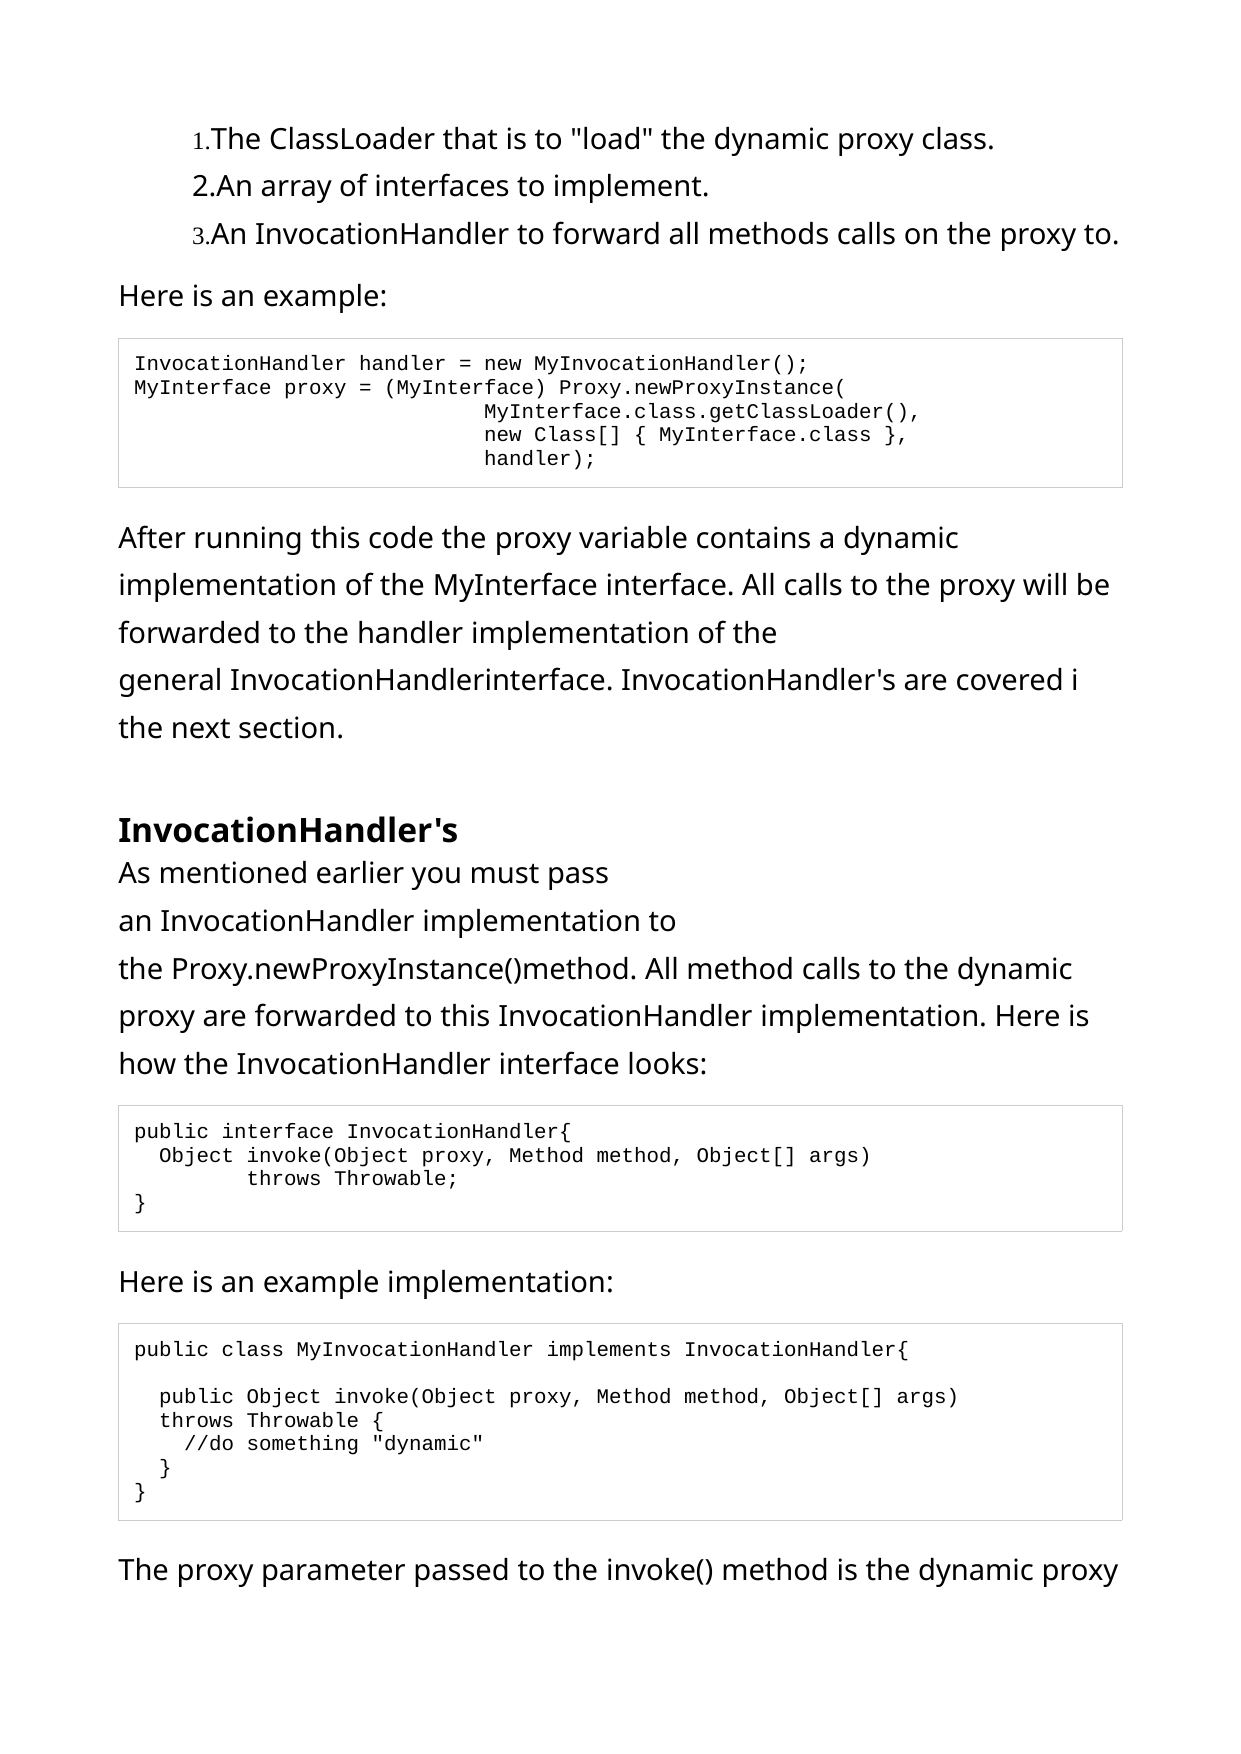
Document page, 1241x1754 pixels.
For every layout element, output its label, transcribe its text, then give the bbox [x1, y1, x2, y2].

text After running this code the proxy variable contains a dynamic implementation of the MyInterface interface. All calls to the proxy will be forwarded to the handler implementation of the general InvocationHandlerinterface. InvocationHandler's are covered i the next section. [118, 517, 1122, 747]
text Object invoke(Object proxy, Method method, Object[] args) [119, 1129, 1122, 1153]
text } [212, 1441, 218, 1449]
text Here is an example implementation: [118, 1261, 1122, 1301]
text handler); [119, 432, 1122, 487]
text public class MyInvocationHandler implements InvocationHandler{ [119, 1324, 1122, 1362]
subtitle InvocationHandler's [118, 807, 1122, 853]
text MyInterface.class.getClassLoader(), [119, 385, 1122, 409]
text InvocationHandler handler = new MyInvocationHandler(); [119, 339, 1122, 361]
list An array of interfaces to implement. [118, 166, 1122, 205]
text public interface InvocationHandler{ [119, 1106, 1122, 1129]
list The ClassLoader that is to "load" the dynamic proxy class. [118, 118, 1122, 158]
text new Class[] { MyInterface.class }, [119, 409, 1122, 432]
text throws Throwable; [119, 1153, 1122, 1176]
text As mentioned earlier you must pass an InvocationHandler implementation to the Proxy.newProxyInstance()method. All method calls to the dynamic proxy are forwarded to this InvocationHandler implementation. Here is how the InvocationHandler interface looks: [118, 853, 1122, 1083]
text throws Throwable { [119, 1394, 1122, 1418]
text } [387, 1441, 393, 1449]
text Here is an example: [118, 276, 1122, 315]
text //do something "dynamic" [119, 1418, 1122, 1441]
text } [262, 1441, 268, 1449]
text } [224, 1441, 230, 1449]
text } [119, 1176, 1122, 1231]
text MyInterface proxy = (MyInterface) Proxy.newProxyInstance( [119, 361, 1122, 385]
text public Object invoke(Object proxy, Method method, Object[] args) [119, 1370, 1122, 1394]
text } [119, 1441, 1122, 1465]
text } [119, 1465, 1122, 1520]
list An InvocationHandler to forward all methods calls on the proxy to. [118, 213, 1122, 253]
text The proxy parameter passed to the invoke() method is the dynamic proxy [118, 1549, 1122, 1589]
